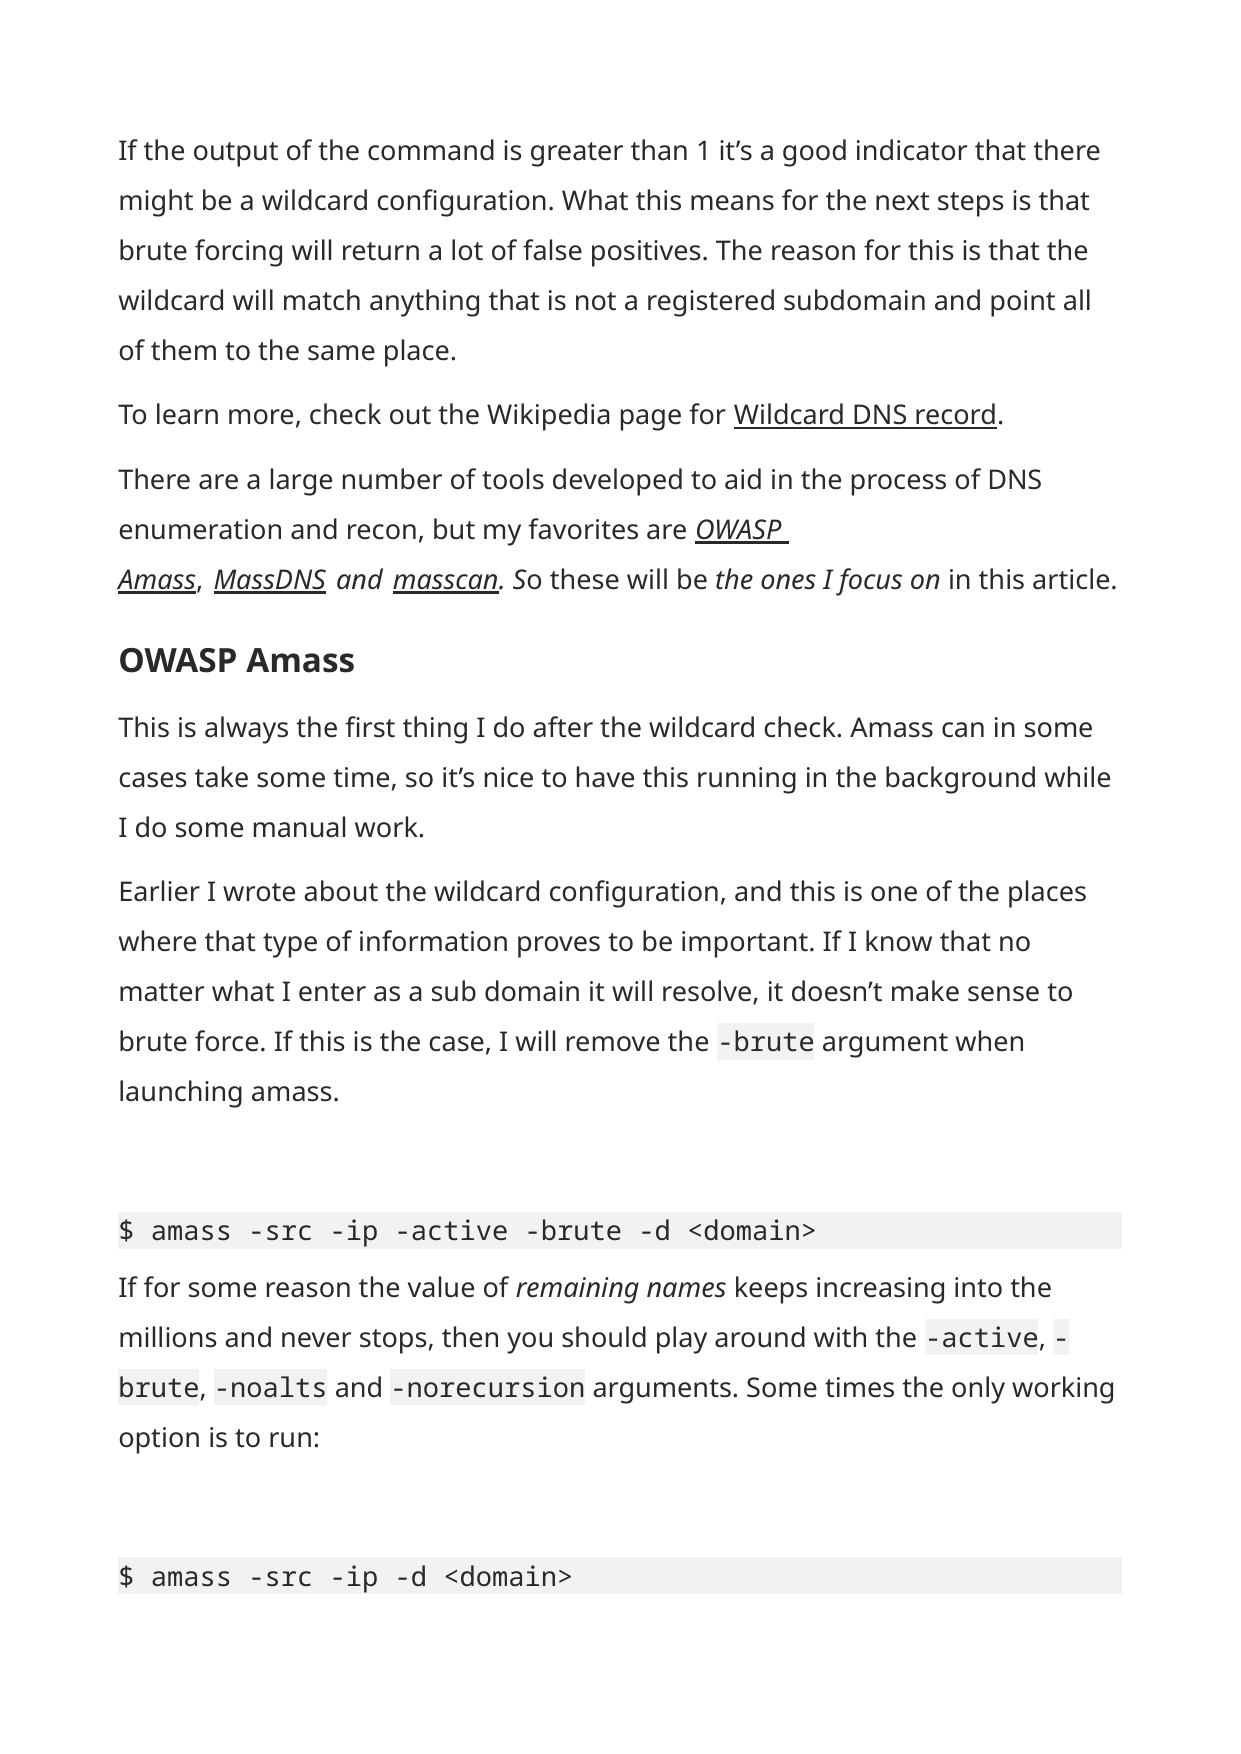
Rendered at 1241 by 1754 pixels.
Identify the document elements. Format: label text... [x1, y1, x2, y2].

subtitle OWASP Amass [118, 633, 1122, 683]
text Earlier I wrote about the wildcard configuration, and this is one of the places where that type of information proves to be important. If I know that no matter what I enter as a sub domain it will resolve, it doesn’t make sense to brute force. If this is the case, I will remove the -brute argument when launching amass. [118, 860, 1122, 1110]
text $ amass -src -ip -d <domain> [118, 1557, 1122, 1594]
text This is always the first thing I do after the wildcard check. Amass can in some cases take some time, so it’s nice to have this running in the background while I do some manual work. [118, 695, 1122, 845]
text If for some reason the value of remaining names keeps increasing into the millions and never stops, then you should play around with the -active, -brute, -noalts and -norecursion arguments. Some times the only working option is to run: [118, 1255, 1122, 1455]
text If the output of the command is greater than 1 it’s a good indicator that there might be a wildcard configuration. What this means for the next steps is that brute forcing will return a lot of false positives. The reason for this is that the wildcard will match anything that is not a registered subdomain and point all of them to the same place. [118, 118, 1122, 368]
text There are a large number of tools developed to aid in the process of DNS enumeration and recon, but my favorites are OWASP Amass, MassDNS and masscan. So these will be the ones I focus on in this article. [118, 447, 1122, 597]
text $ amass -src -ip -active -brute -d <domain> [118, 1212, 1122, 1249]
text To learn more, check out the Wikipedia page for Wildcard DNS record. [118, 383, 1122, 433]
